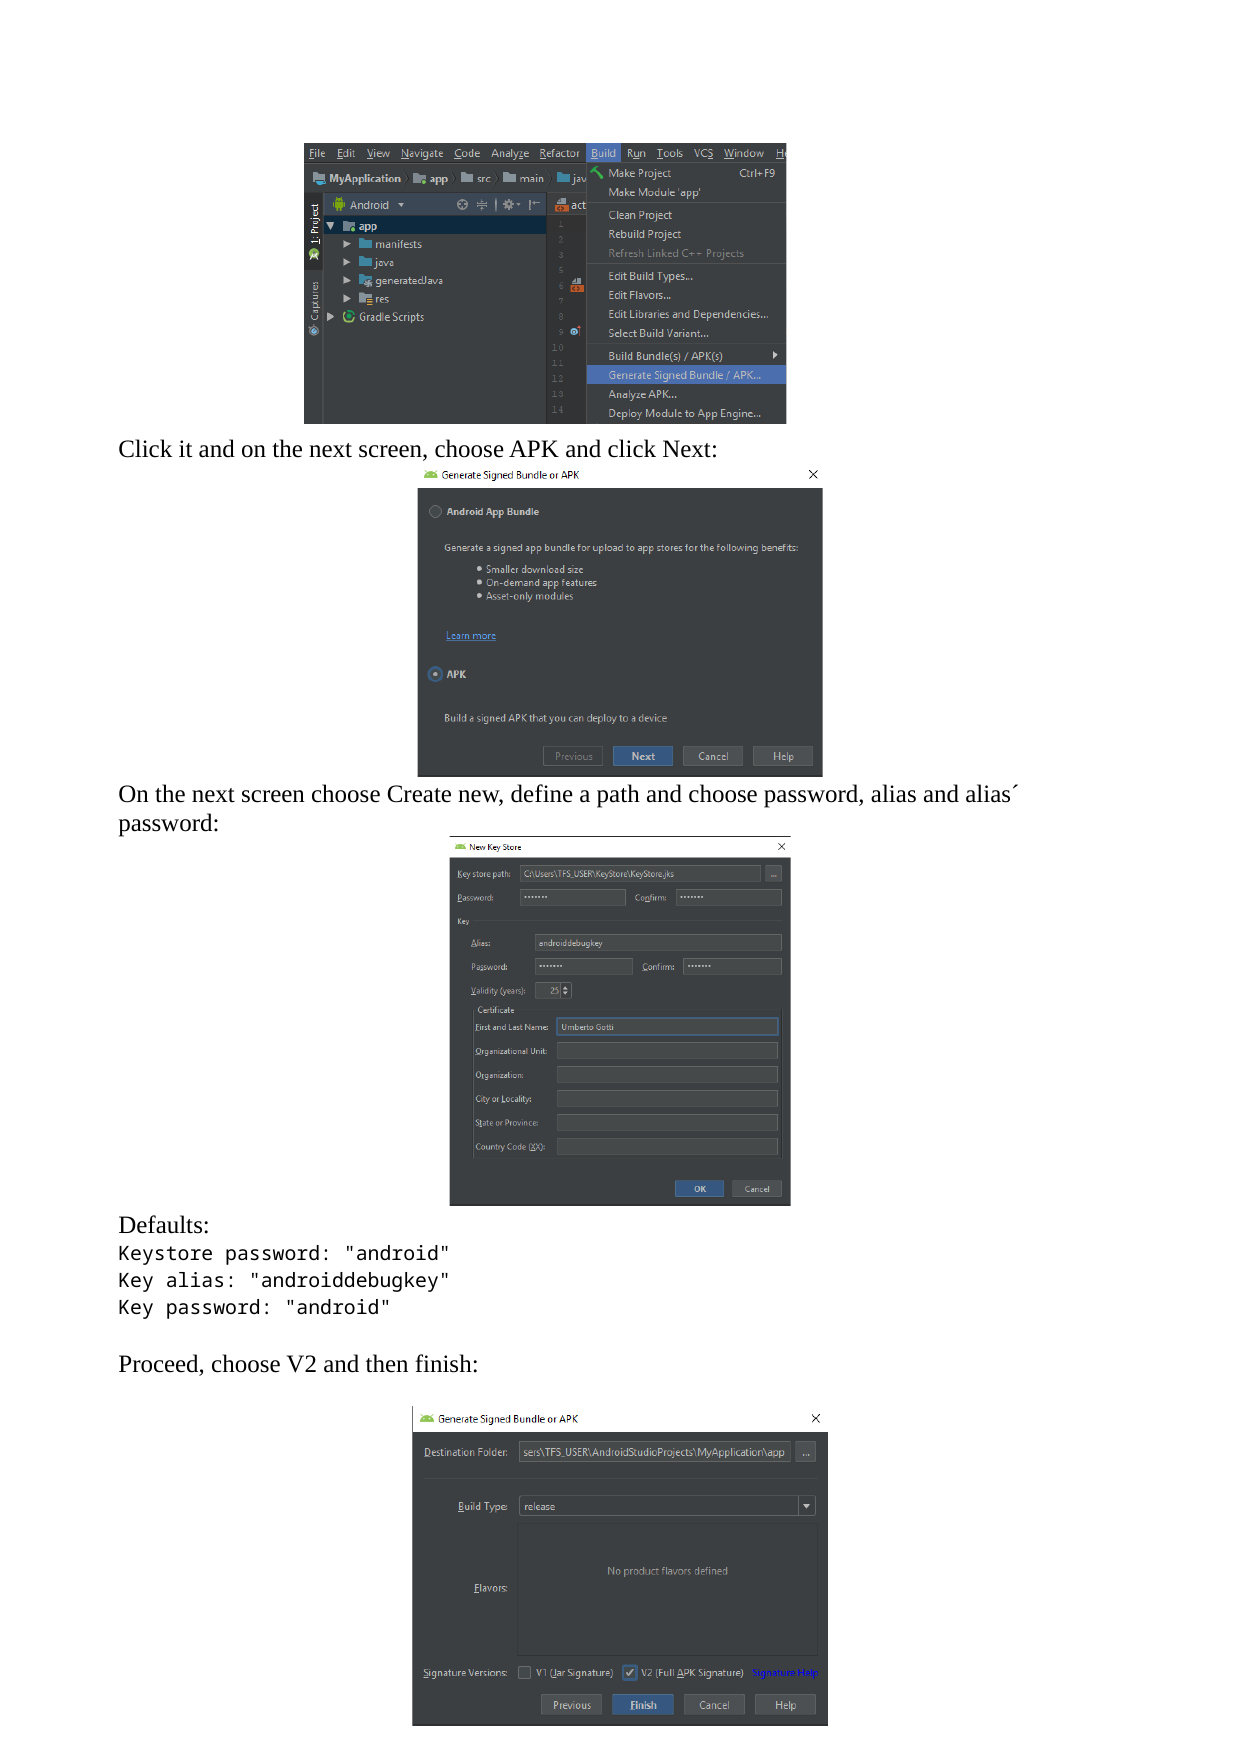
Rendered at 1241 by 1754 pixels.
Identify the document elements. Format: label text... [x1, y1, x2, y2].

text Proceed, choose V2 and then finish: [118, 1349, 1122, 1378]
picture [417, 463, 823, 777]
text Keystore password: "android" [118, 1239, 1122, 1266]
text On the next screen choose Create new, define a path and choose password, alias and alias´ password: [118, 779, 1122, 837]
text Key password: "android" [118, 1293, 1122, 1320]
text Key alias: "androiddebugkey" [118, 1266, 1122, 1293]
picture [412, 1406, 828, 1726]
text Defaults: [118, 1211, 1122, 1239]
text Click it and on the next screen, choose APK and click Next: [118, 434, 1122, 463]
picture [449, 836, 791, 1206]
picture [304, 141, 787, 424]
